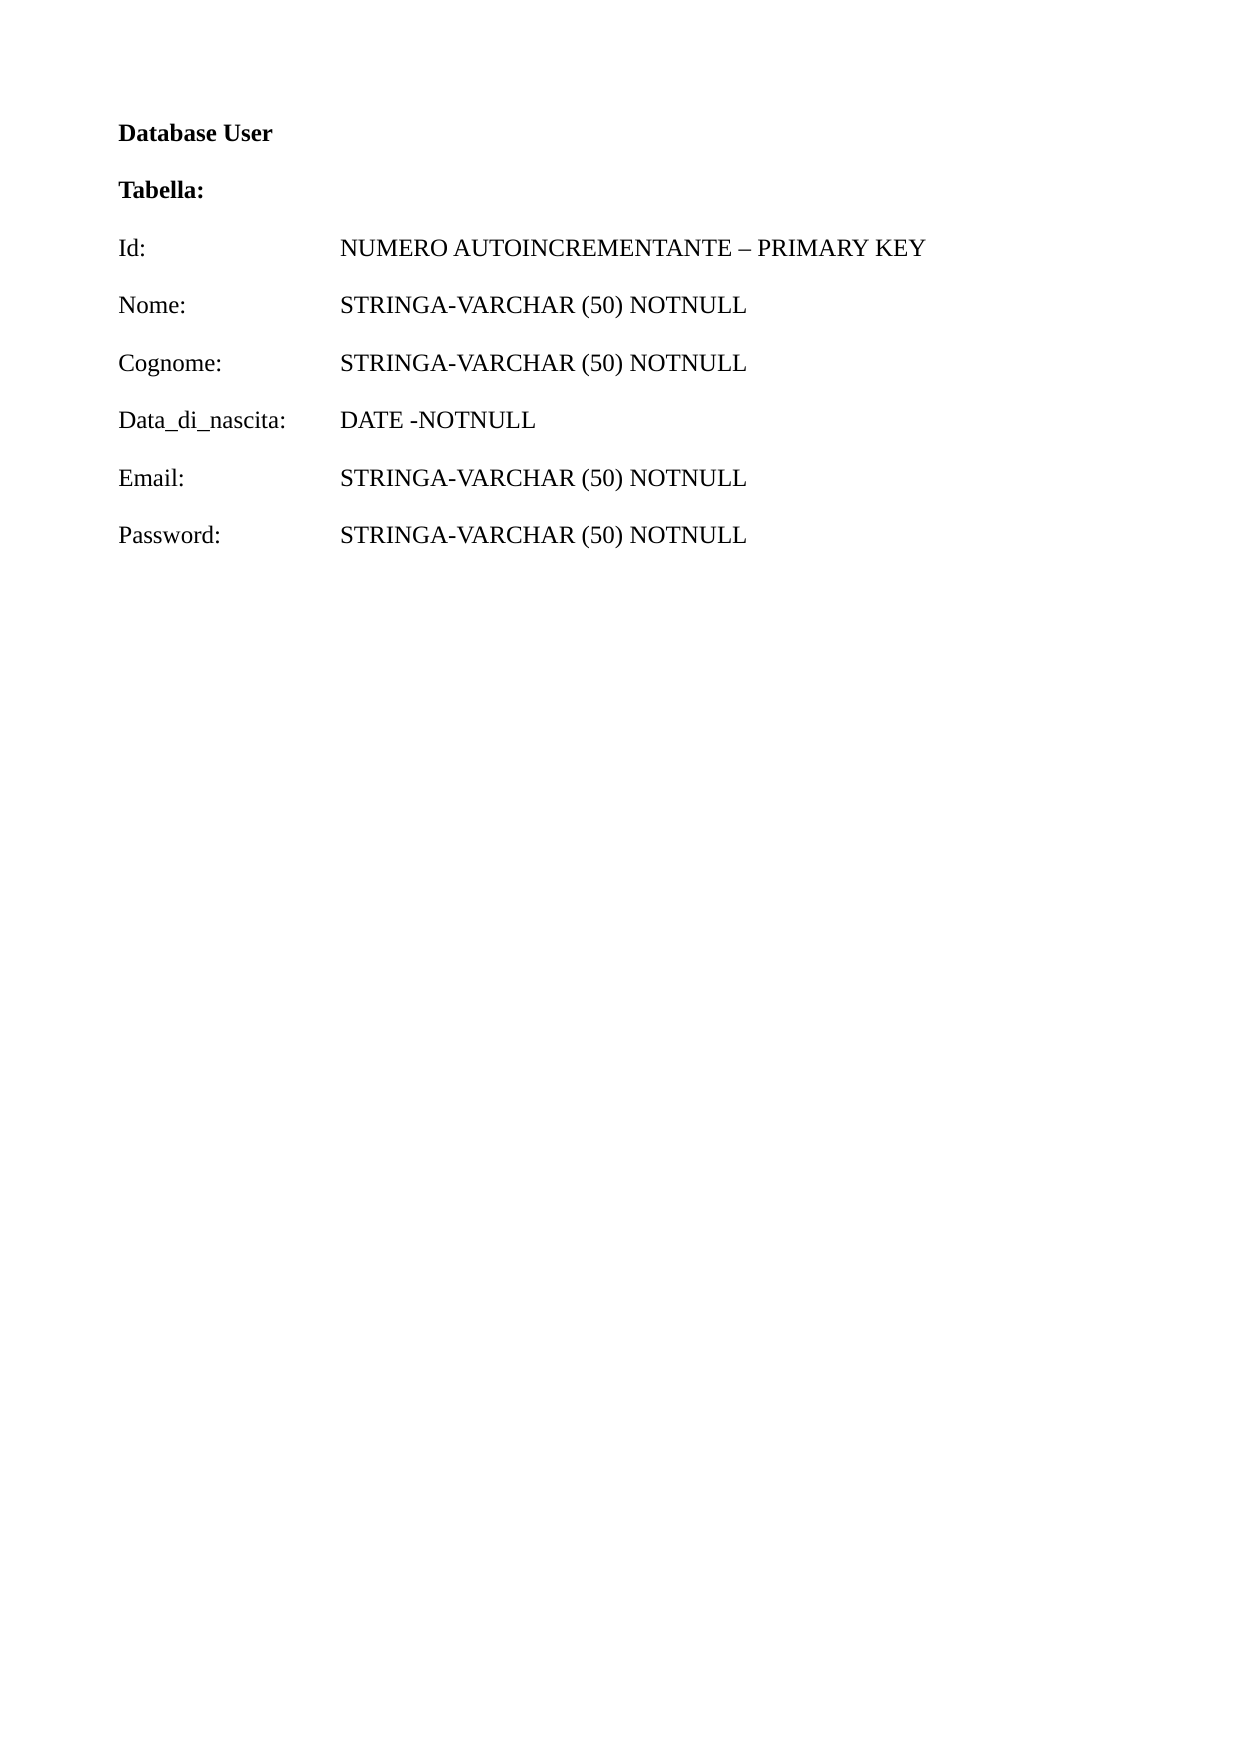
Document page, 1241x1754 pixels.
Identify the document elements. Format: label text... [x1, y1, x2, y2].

text Tabella: [118, 176, 1122, 204]
text Cognome: STRINGA-VARCHAR (50) NOTNULL [118, 348, 1122, 377]
text Data_di_nascita: DATE -NOTNULL [118, 406, 1122, 434]
text Email: STRINGA-VARCHAR (50) NOTNULL [118, 463, 1122, 492]
text Nome: STRINGA-VARCHAR (50) NOTNULL [118, 291, 1122, 319]
text Id: NUMERO AUTOINCREMENTANTE – PRIMARY KEY [118, 233, 1122, 262]
text Database User [118, 118, 1122, 147]
text Password: STRINGA-VARCHAR (50) NOTNULL [118, 521, 1122, 549]
